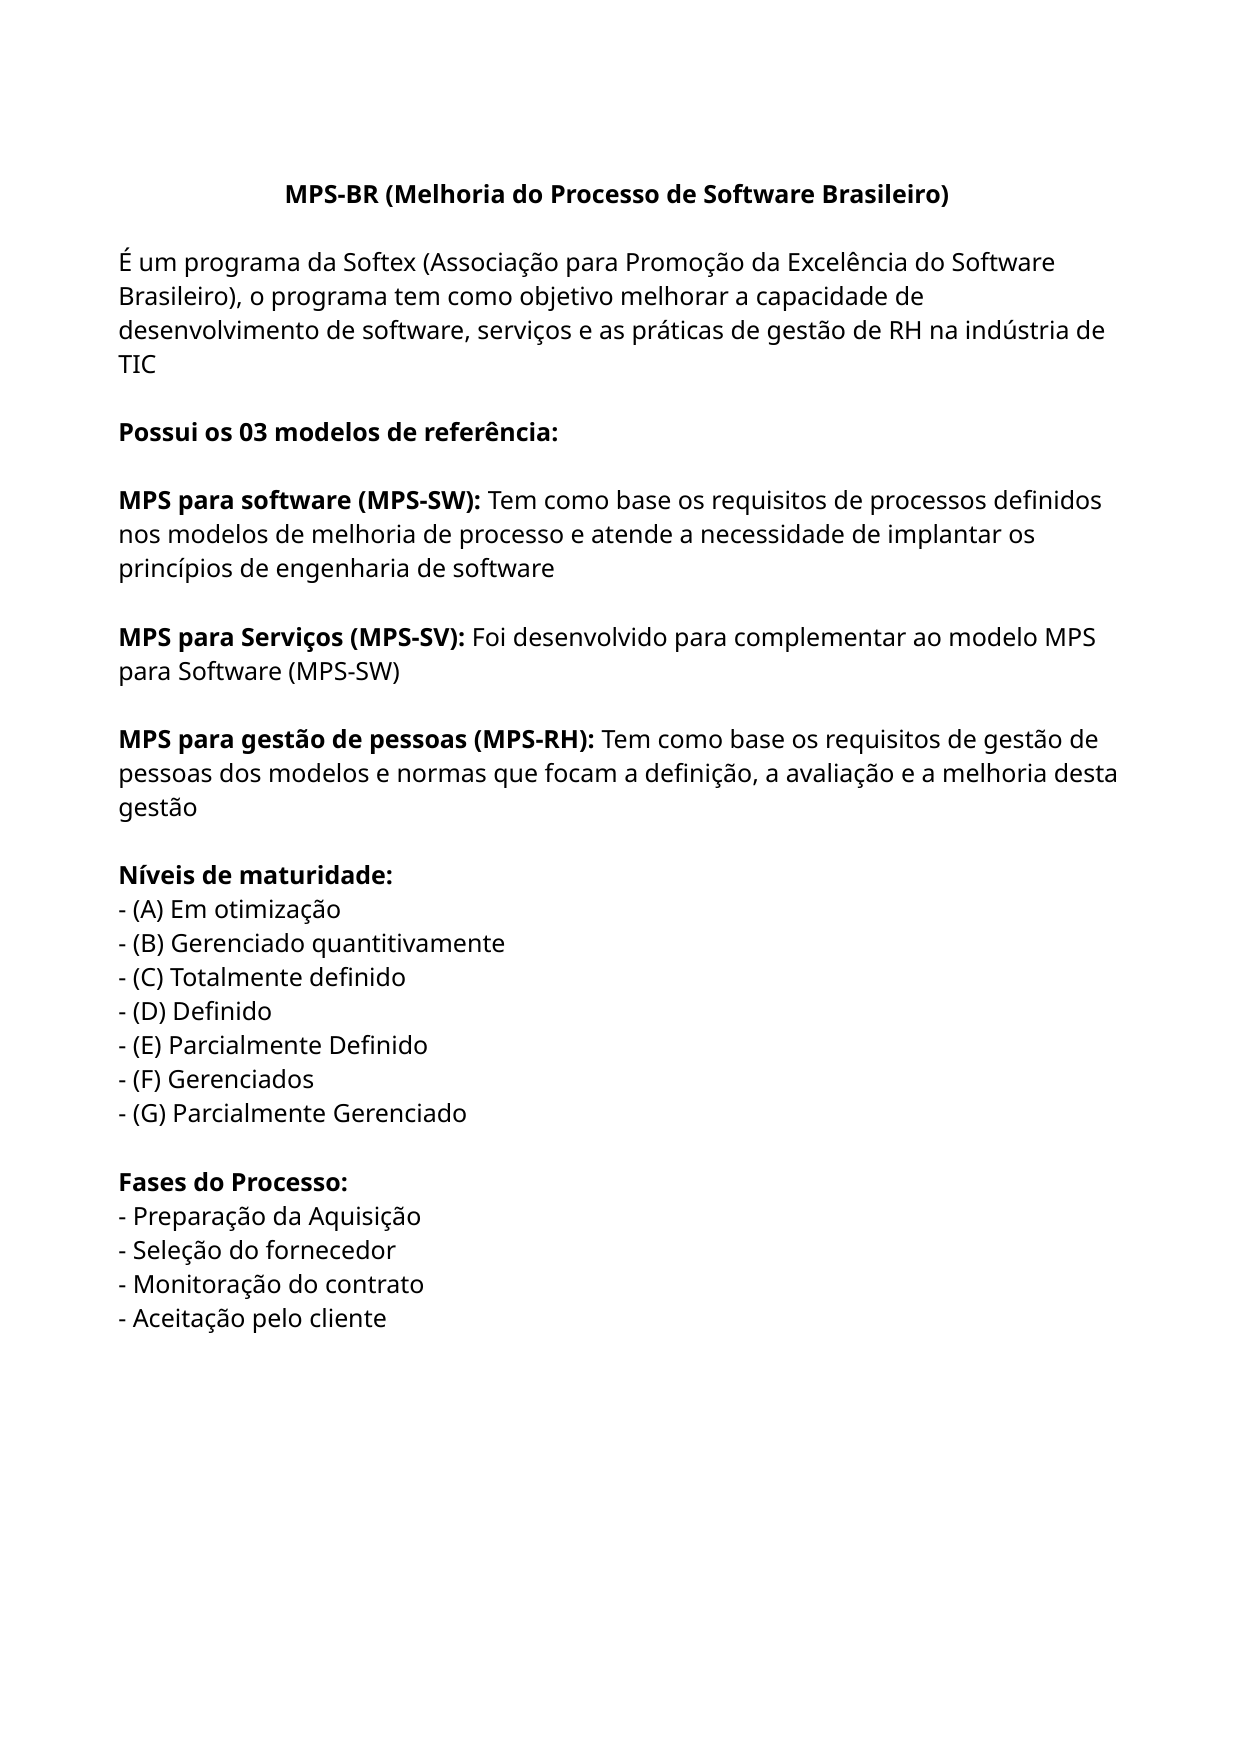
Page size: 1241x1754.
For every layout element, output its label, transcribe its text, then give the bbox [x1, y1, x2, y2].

text - (E) Parcialmente Definido [118, 1028, 1122, 1062]
text Fases do Processo: [118, 1164, 1122, 1198]
text Possui os 03 modelos de referência: [118, 415, 1122, 449]
text MPS para gestão de pessoas (MPS-RH): Tem como base os requisitos de gestão de pessoas dos modelos e normas que focam a definição, a avaliação e a melhoria desta gestão [118, 721, 1122, 823]
text - (G) Parcialmente Gerenciado [118, 1096, 1122, 1130]
text - Preparação da Aquisição [118, 1198, 1122, 1232]
text - (A) Em otimização [118, 892, 1122, 926]
text MPS-BR (Melhoria do Processo de Software Brasileiro) [118, 176, 1122, 210]
text - Monitoração do contrato [118, 1266, 1122, 1300]
text - (C) Totalmente definido [118, 960, 1122, 994]
text - (B) Gerenciado quantitivamente [118, 926, 1122, 960]
text MPS para software (MPS-SW): Tem como base os requisitos de processos definidos nos modelos de melhoria de processo e atende a necessidade de implantar os princípios de engenharia de software [118, 483, 1122, 585]
text - (D) Definido [118, 994, 1122, 1028]
text - (F) Gerenciados [118, 1062, 1122, 1096]
text - Aceitação pelo cliente [118, 1300, 1122, 1334]
text É um programa da Softex (Associação para Promoção da Excelência do Software Brasileiro), o programa tem como objetivo melhorar a capacidade de desenvolvimento de software, serviços e as práticas de gestão de RH na indústria de TIC [118, 244, 1122, 381]
text MPS para Serviços (MPS-SV): Foi desenvolvido para complementar ao modelo MPS para Software (MPS-SW) [118, 619, 1122, 687]
text Níveis de maturidade: [118, 858, 1122, 892]
text - Seleção do fornecedor [118, 1232, 1122, 1266]
